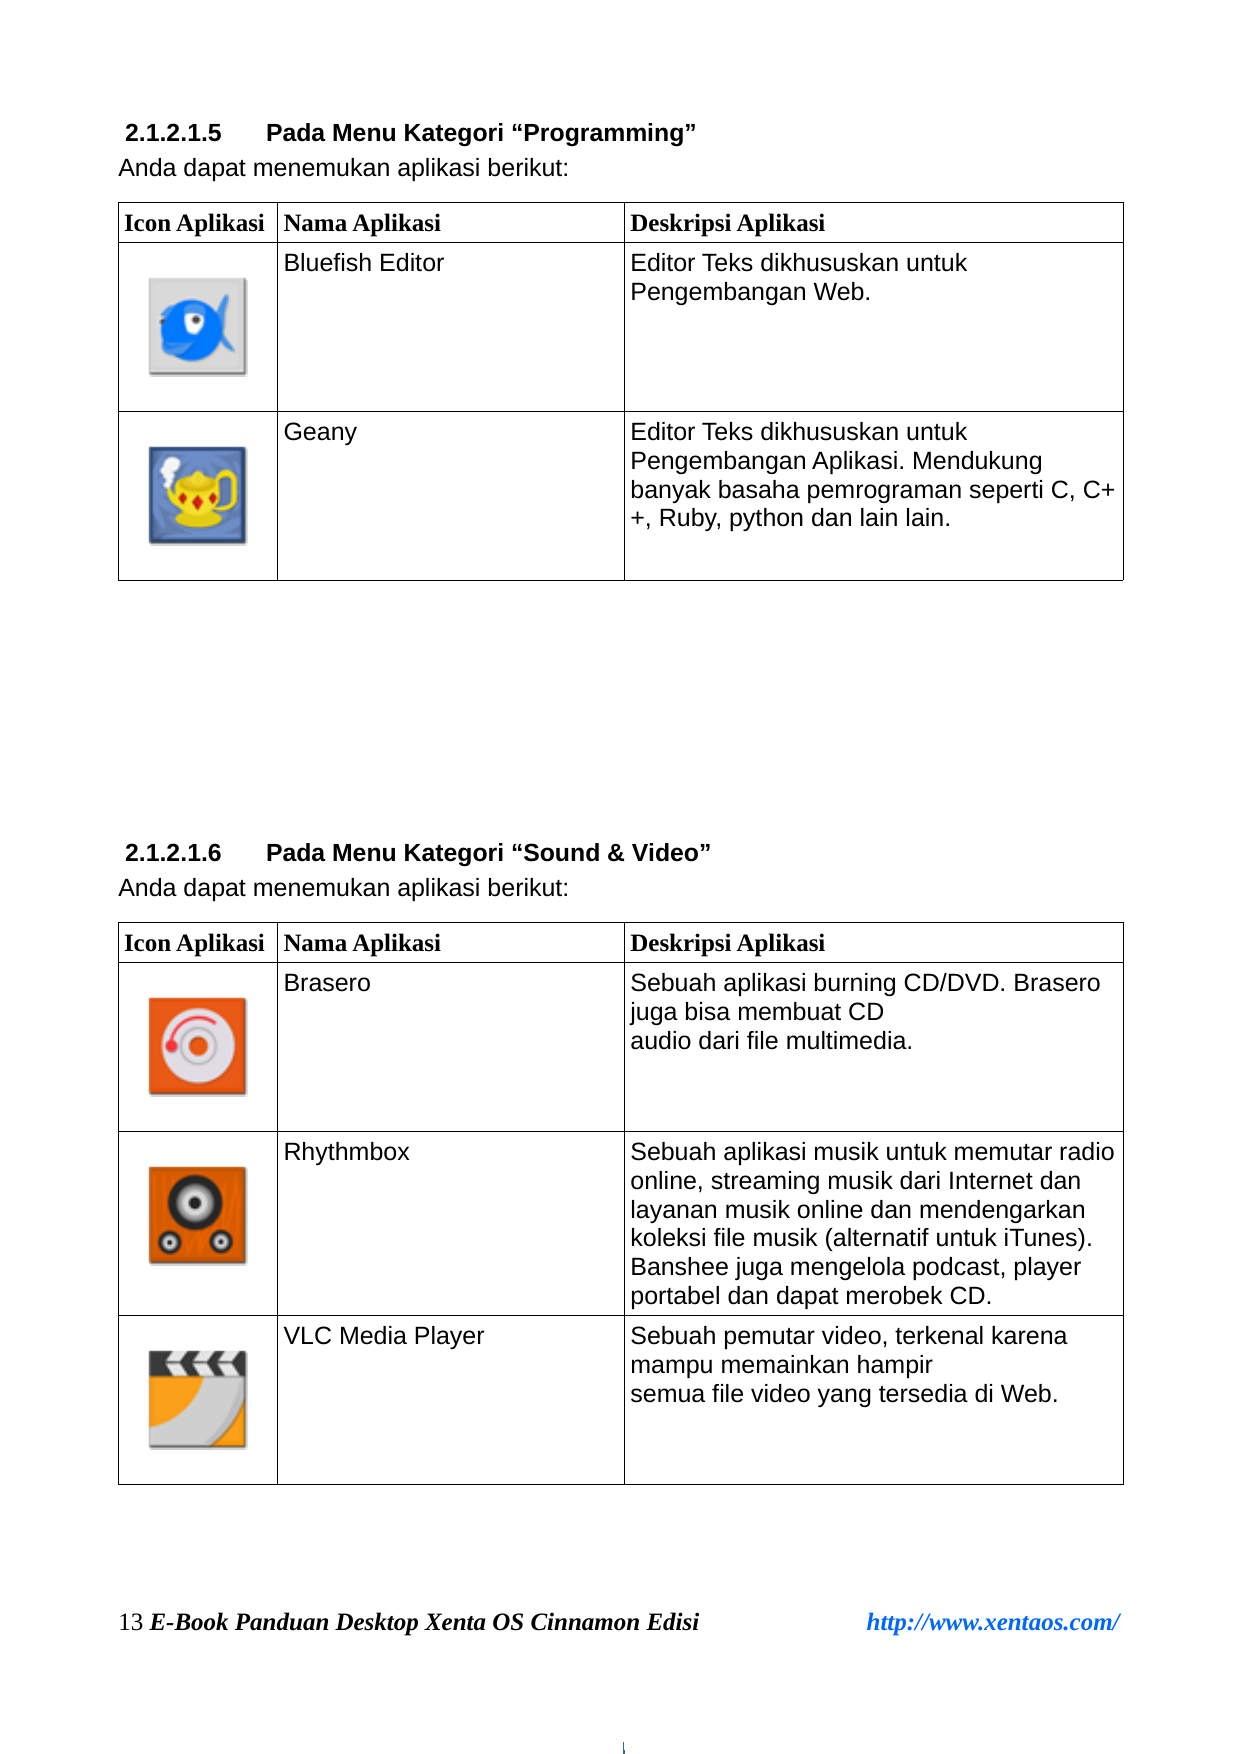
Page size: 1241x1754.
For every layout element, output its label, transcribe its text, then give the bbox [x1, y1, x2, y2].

table_cell [119, 1316, 277, 1484]
picture [147, 1165, 248, 1266]
table_cell Rhythmbox [278, 1132, 624, 1315]
table_cell Sebuah pemutar video, terkenal karena mampu memainkan hampir semua file video yang tersedia di Web. [625, 1316, 1123, 1484]
table_cell [119, 1132, 277, 1315]
subtitle Pada Menu Kategori “Sound & Video” [118, 838, 1122, 867]
table_cell Bluefish Editor [278, 243, 624, 411]
table_cell Brasero [278, 963, 624, 1131]
table_cell [119, 412, 277, 580]
subtitle Pada Menu Kategori “Programming” [118, 118, 1122, 147]
table_header Nama Aplikasi [278, 923, 624, 962]
text Anda dapat menemukan aplikasi berikut: [118, 873, 1122, 902]
table_cell [119, 243, 277, 411]
table_header Nama Aplikasi [278, 203, 624, 242]
picture [147, 996, 248, 1097]
text Anda dapat menemukan aplikasi berikut: [118, 153, 1122, 182]
table_cell Sebuah aplikasi burning CD/DVD. Brasero juga bisa membuat CD audio dari file multimedia. [625, 963, 1123, 1131]
table_cell Editor Teks dikhususkan untuk Pengembangan Web. [625, 243, 1123, 411]
table_cell Editor Teks dikhususkan untuk Pengembangan Aplikasi. Mendukung banyak basaha pemrograman seperti C, C++, Ruby, python dan lain lain. [625, 412, 1123, 580]
picture [147, 1349, 248, 1450]
table_header Icon Aplikasi [119, 203, 277, 242]
table_cell VLC Media Player [278, 1316, 624, 1484]
table_header Deskripsi Aplikasi [625, 203, 1123, 242]
table_cell [119, 963, 277, 1131]
table_cell Geany [278, 412, 624, 580]
table_cell Sebuah aplikasi musik untuk memutar radio online, streaming musik dari Internet dan layanan musik online dan mendengarkan koleksi file musik (alternatif untuk iTunes). Banshee juga mengelola podcast, player portabel dan dapat merobek CD. [625, 1132, 1123, 1315]
table_header Icon Aplikasi [119, 923, 277, 962]
picture [147, 445, 248, 546]
table_header Deskripsi Aplikasi [625, 923, 1123, 962]
picture [147, 276, 248, 377]
